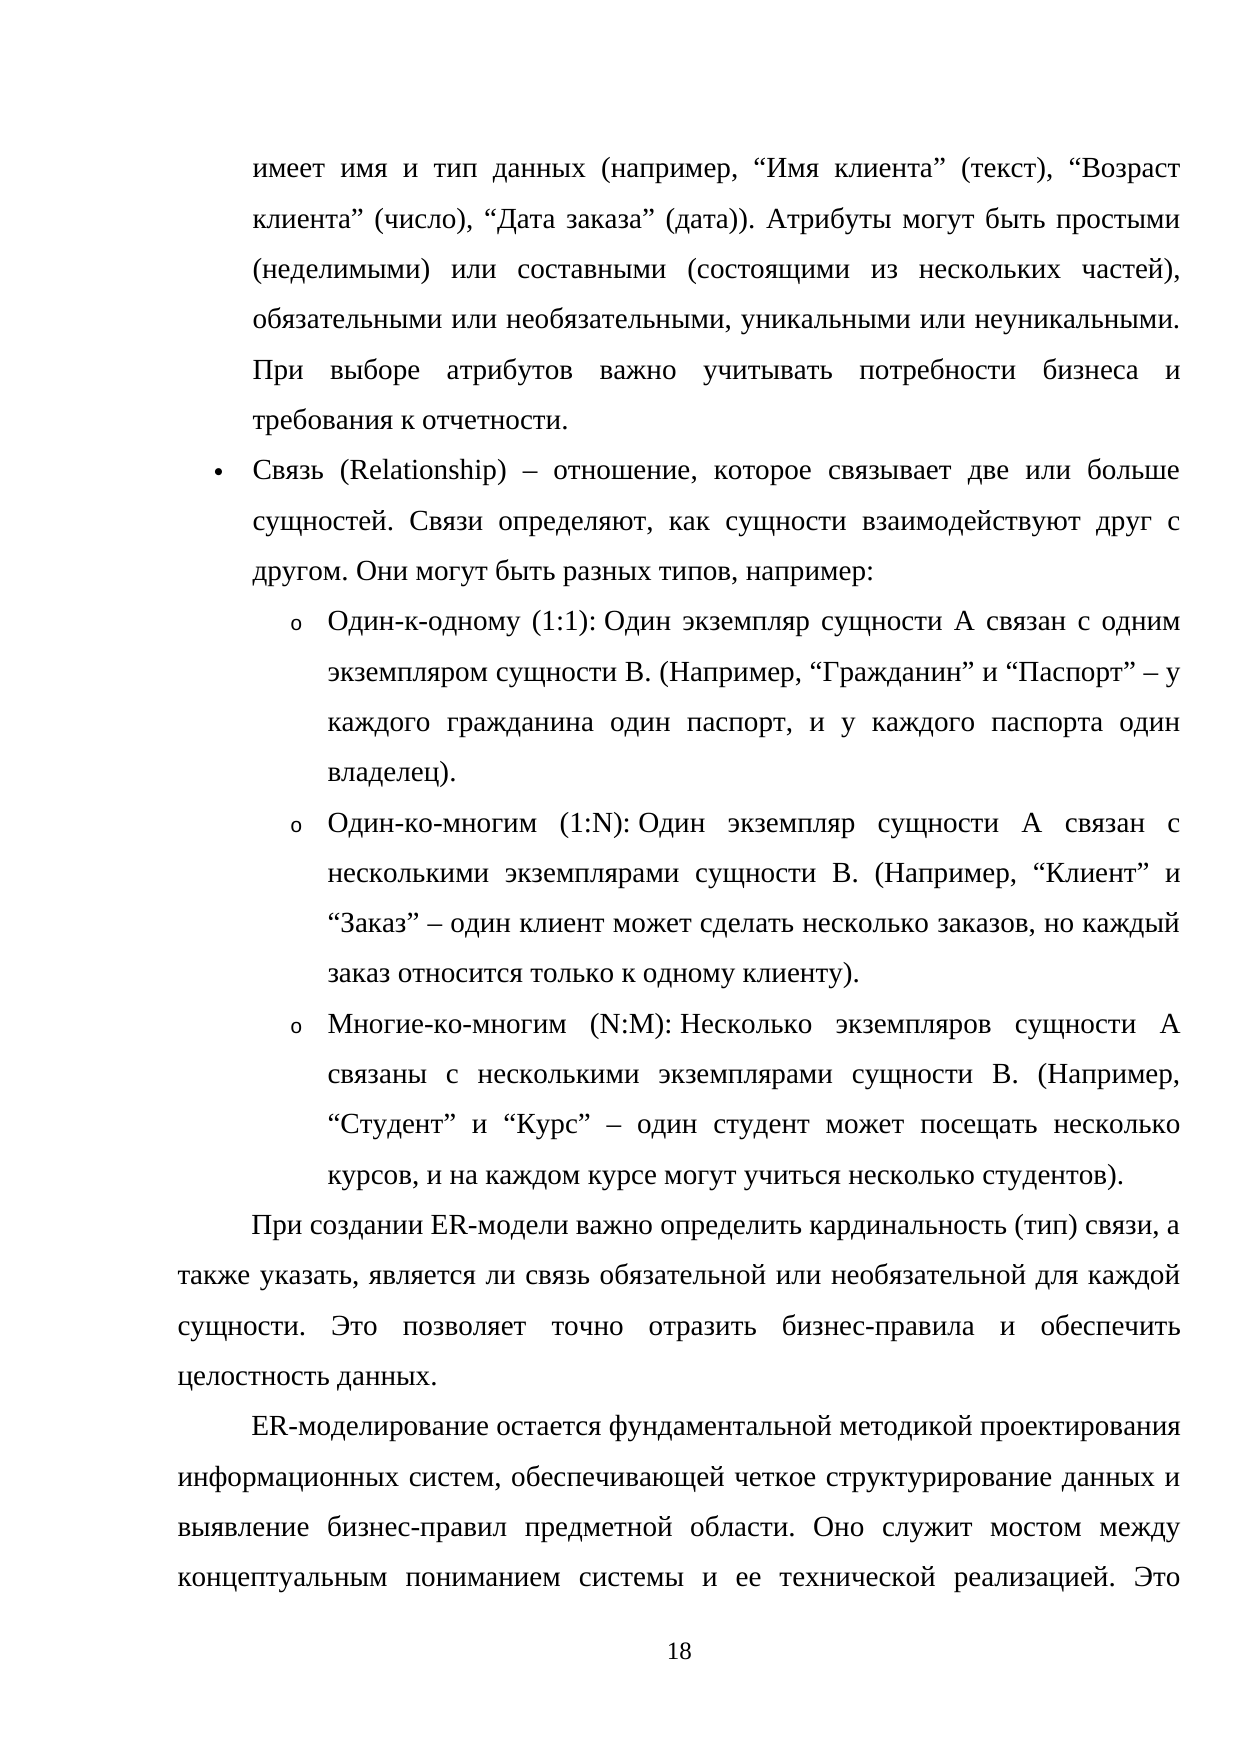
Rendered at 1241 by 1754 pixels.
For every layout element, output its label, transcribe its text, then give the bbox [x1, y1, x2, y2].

list Один-к-одному (1:1): Один экземпляр сущности A связан с одним экземпляром сущности B. (Например, “Гражданин” и “Паспорт” – у каждого гражданина один паспорт, и у каждого паспорта один владелец). [290, 603, 1181, 788]
text ER-моделирование остается фундаментальной методикой проектирования информационных систем, обеспечивающей четкое структурирование данных и выявление бизнес-правил предметной области. Оно служит мостом между концептуальным пониманием системы и ее технической реализацией. Это [177, 1408, 1181, 1593]
list Связь (Relationship) – отношение, которое связывает две или больше сущностей. Связи определяют, как сущности взаимодействуют друг с другом. Они могут быть разных типов, например: [215, 452, 1181, 587]
list имеет имя и тип данных (например, “Имя клиента” (текст), “Возраст клиента” (число), “Дата заказа” (дата)). Атрибуты могут быть простыми (неделимыми) или составными (состоящими из нескольких частей), обязательными или необязательными, уникальными или неуникальными. При выборе атрибутов важно учитывать потребности бизнеса и требования к отчетности. [215, 151, 1181, 436]
text При создании ER-модели важно определить кардинальность (тип) связи, а также указать, является ли связь обязательной или необязательной для каждой сущности. Это позволяет точно отразить бизнес-правила и обеспечить целостность данных. [177, 1207, 1181, 1392]
list Многие-ко-многим (N:M): Несколько экземпляров сущности A связаны с несколькими экземплярами сущности B. (Например, “Студент” и “Курс” – один студент может посещать несколько курсов, и на каждом курсе могут учиться несколько студентов). [290, 1006, 1181, 1190]
list Один-ко-многим (1:N): Один экземпляр сущности A связан с несколькими экземплярами сущности B. (Например, “Клиент” и “Заказ” – один клиент может сделать несколько заказов, но каждый заказ относится только к одному клиенту). [290, 805, 1181, 989]
